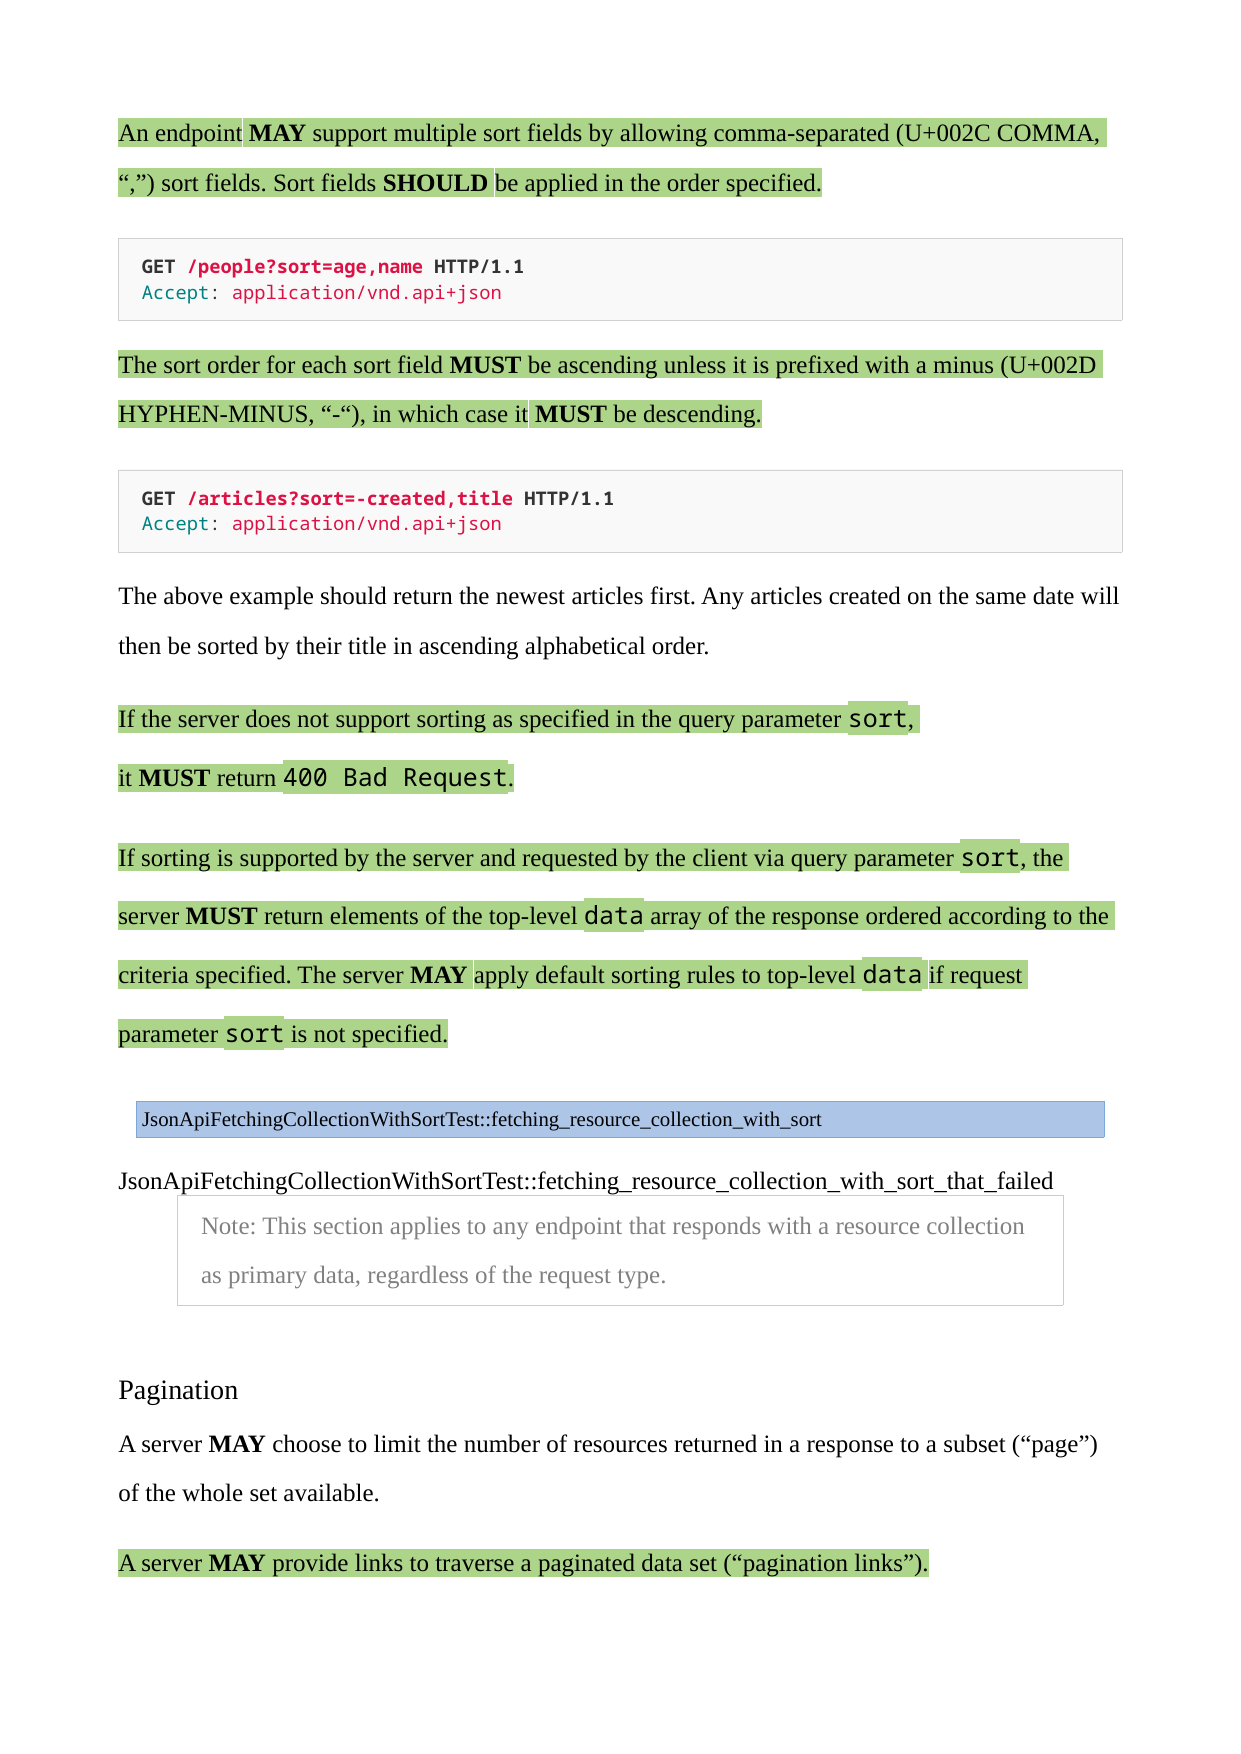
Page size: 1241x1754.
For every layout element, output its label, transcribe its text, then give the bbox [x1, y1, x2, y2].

text JsonApiFetchingCollectionWithSortTest::fetching_resource_collection_with_sort [137, 1102, 1104, 1137]
text The above example should return the newest articles first. Any articles created on the same date will then be sorted by their title in ascending alphabetical order. [118, 581, 1122, 660]
text Accept: application/vnd.api+json [119, 263, 1122, 320]
text JsonApiFetchingCollectionWithSortTest::fetching_resource_collection_with_sort_that_failed [118, 1166, 1122, 1195]
text GET /articles?sort=-created,title HTTP/1.1 [119, 471, 1122, 495]
text The sort order for each sort field MUST be ascending unless it is prefixed with a minus (U+002D HYPHEN-MINUS, “-“), in which case it MUST be descending. [118, 350, 1122, 428]
text Accept: application/vnd.api+json [119, 495, 1122, 552]
text Note: This section applies to any endpoint that responds with a resource collection as primary data, regardless of the request type. [178, 1196, 1063, 1305]
subtitle Pagination [118, 1373, 1122, 1405]
text A server MAY provide links to traverse a paginated data set (“pagination links”). [118, 1548, 1122, 1577]
text GET /people?sort=age,name HTTP/1.1 [119, 239, 1122, 263]
text A server MAY choose to limit the number of resources returned in a response to a subset (“page”) of the whole set available. [118, 1429, 1122, 1507]
text If sorting is supported by the server and requested by the client via query parameter sort, the server MUST return elements of the top-level data array of the response ordered according to the criteria specified. The server MAY apply default sorting rules to top-level data if request parameter sort is not specified. [118, 839, 1122, 1050]
text If the server does not support sorting as specified in the query parameter sort, it MUST return 400 Bad Request. [118, 701, 1122, 794]
text An endpoint MAY support multiple sort fields by allowing comma-separated (U+002C COMMA, “,”) sort fields. Sort fields SHOULD be applied in the order specified. [118, 118, 1122, 197]
